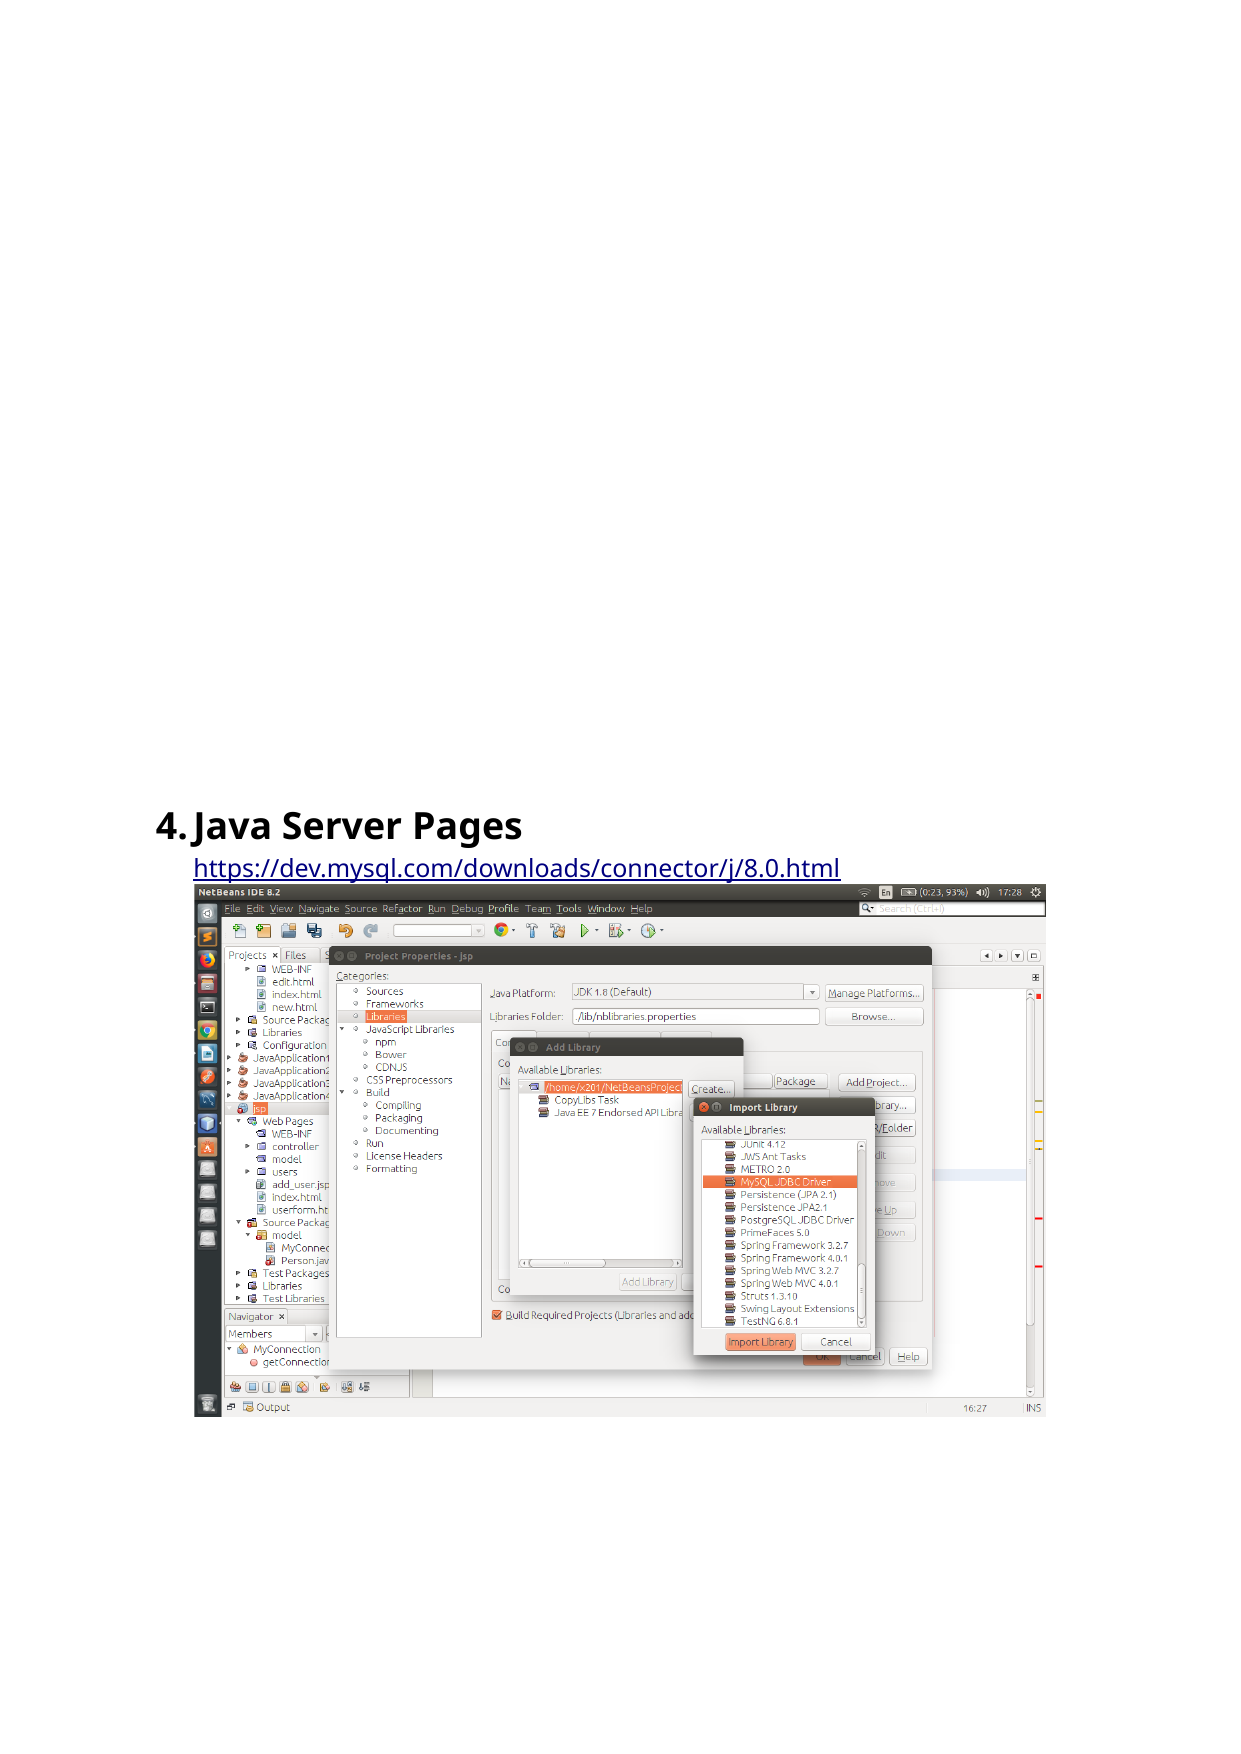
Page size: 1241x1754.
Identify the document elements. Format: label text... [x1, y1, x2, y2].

list Java Server Pages [156, 799, 1122, 850]
list https://dev.mysql.com/downloads/connector/j/8.0.html [156, 850, 1122, 884]
picture [194, 884, 1046, 1417]
